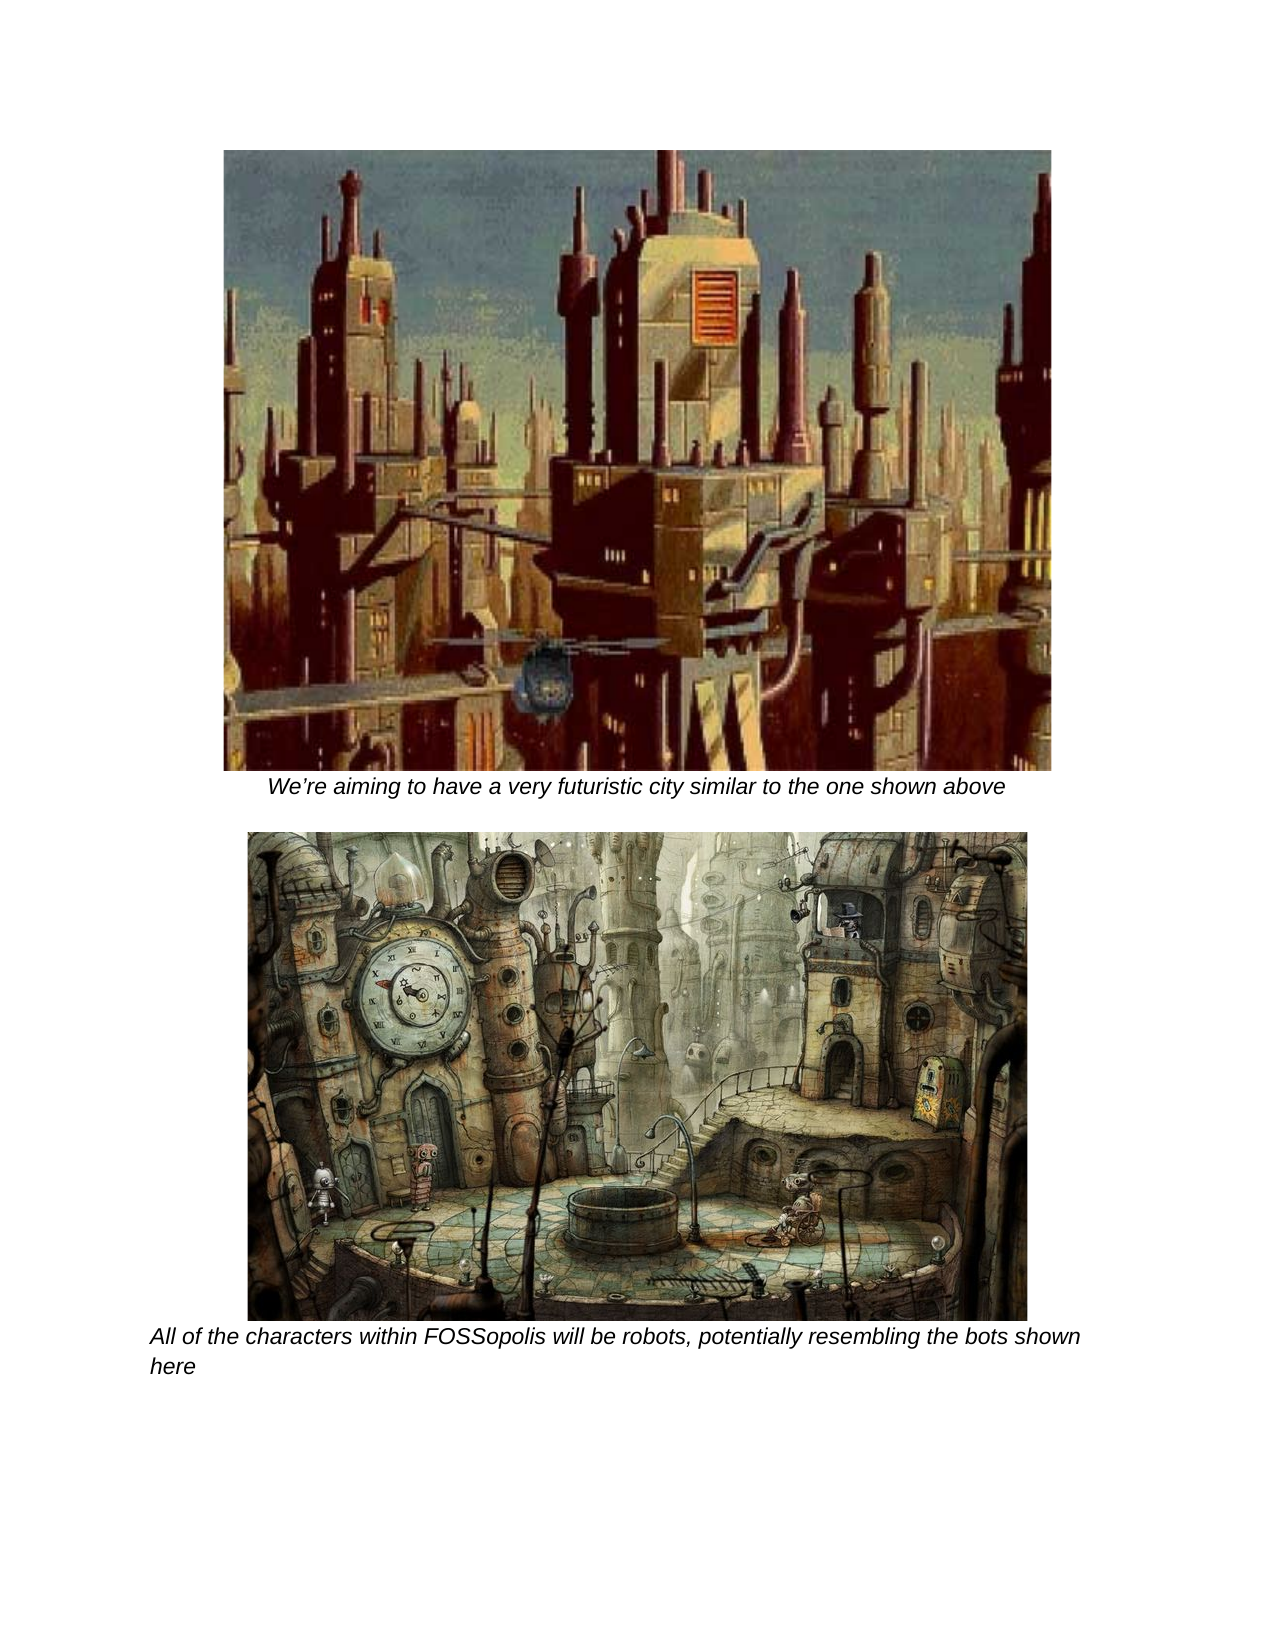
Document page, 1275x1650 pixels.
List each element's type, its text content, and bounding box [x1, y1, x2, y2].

text We’re aiming to have a very futuristic city similar to the one shown above [150, 774, 1125, 800]
picture [247, 832, 1028, 1321]
text All of the characters within FOSSopolis will be robots, potentially resembling the bots shown here [150, 1324, 1125, 1379]
picture [223, 150, 1052, 771]
